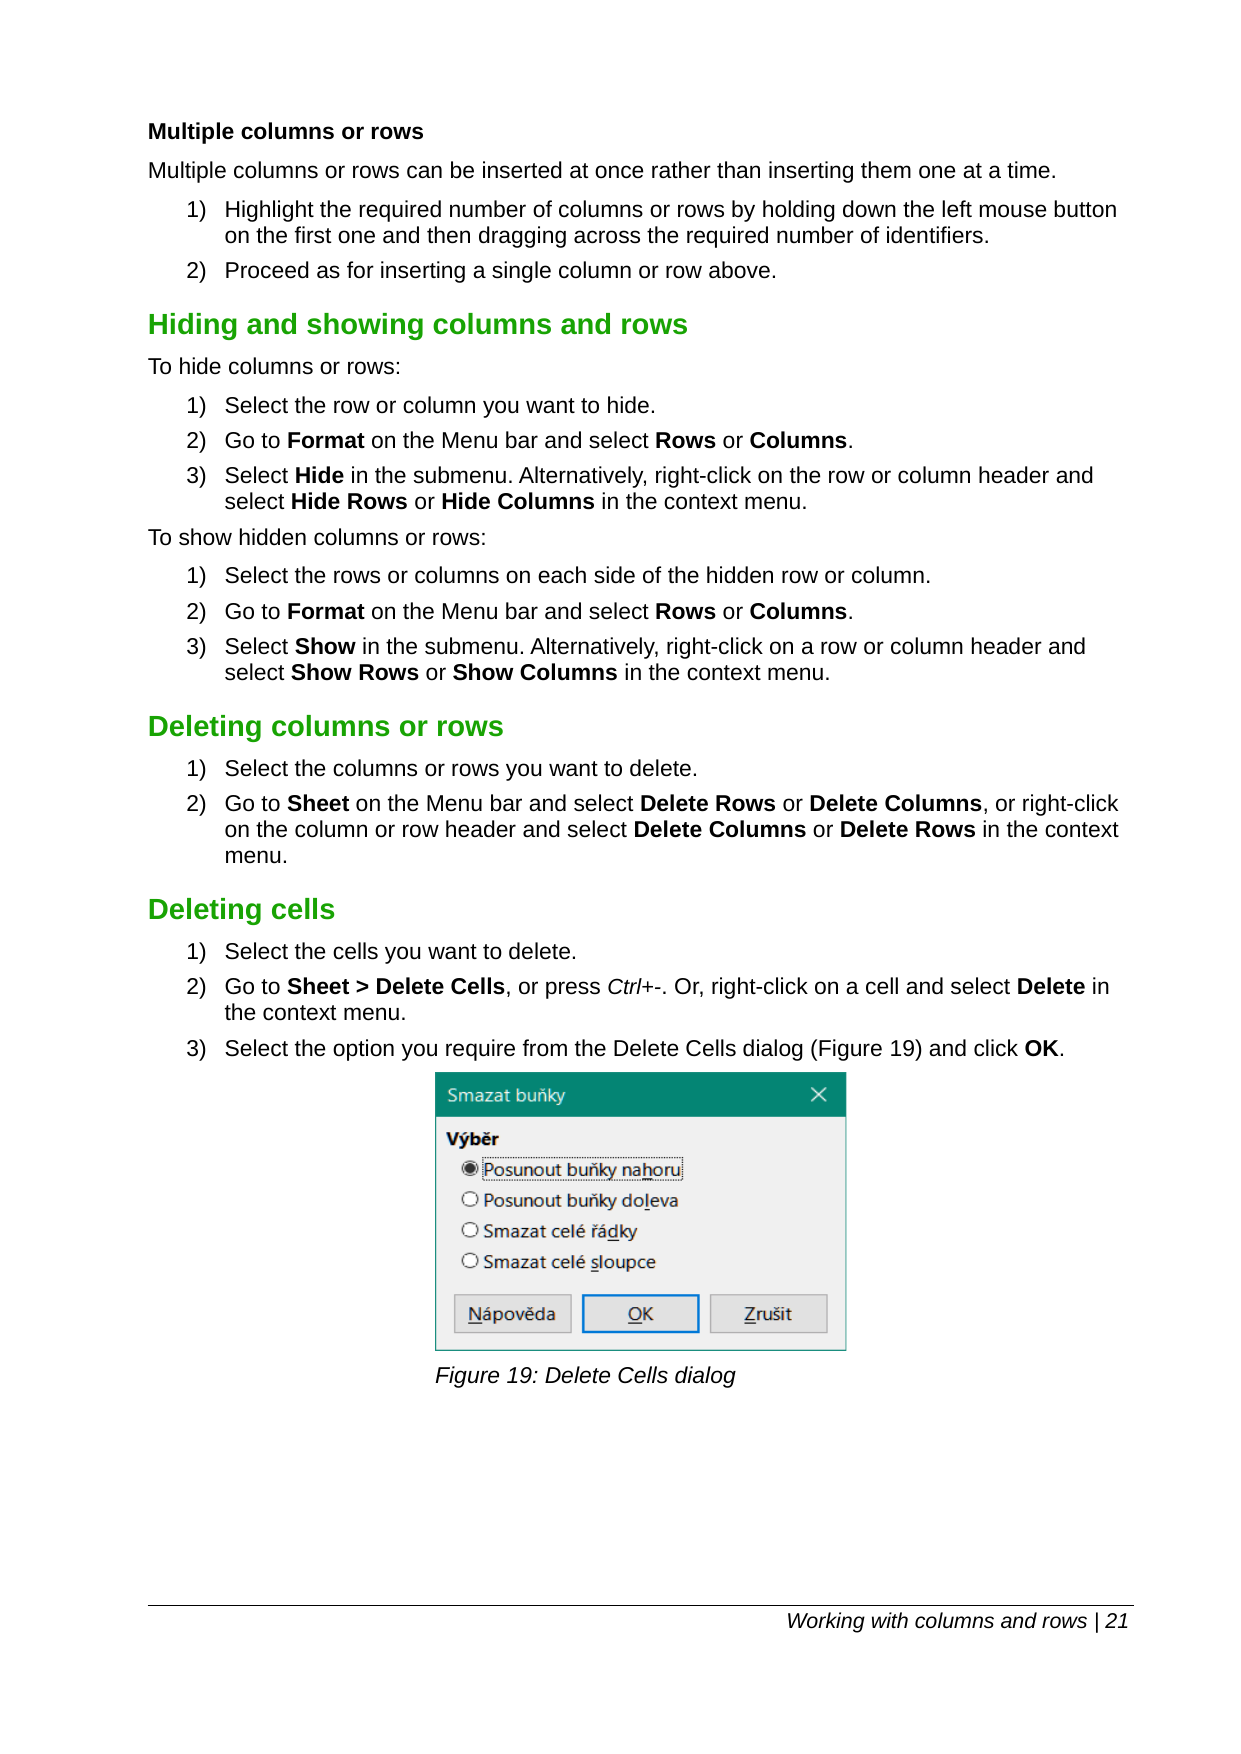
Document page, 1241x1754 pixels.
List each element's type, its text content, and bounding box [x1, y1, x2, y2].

list Select the cells you want to delete. [207, 938, 1134, 964]
list Multiple columns or rows [148, 118, 1134, 144]
list Go to Format on the Menu bar and select Rows or Columns. [207, 598, 1134, 624]
list Go to Sheet on the Menu bar and select Delete Rows or Delete Columns, or right-click on the column or row header and select Delete Columns or Delete Rows in the context menu. [207, 790, 1134, 869]
list Multiple columns or rows can be inserted at once rather than inserting them one at a time. [148, 157, 1134, 183]
text Figure 19: Delete Cells dialog [435, 1362, 847, 1389]
subtitle Hiding and showing columns and rows [148, 307, 1134, 341]
list Select Hide in the submenu. Alternatively, right-click on the row or column header and select Hide Rows or Hide Columns in the context menu. [207, 462, 1134, 515]
list Go to Format on the Menu bar and select Rows or Columns. [207, 427, 1134, 453]
list Select the row or column you want to hide. [207, 392, 1134, 418]
picture [435, 1072, 847, 1351]
list Highlight the required number of columns or rows by holding down the left mouse button on the first one and then dragging across the required number of identifiers. [207, 196, 1134, 248]
list Go to Sheet > Delete Cells, or press Ctrl+-. Or, right-click on a cell and select Delete in the context menu. [207, 973, 1134, 1026]
list Select the option you require from the Delete Cells dialog (Figure 19) and click OK. [207, 1034, 1134, 1061]
subtitle Deleting cells [148, 892, 1134, 926]
list Select the rows or columns on each side of the hidden row or column. [207, 562, 1134, 589]
list Select the columns or rows you want to delete. [207, 754, 1134, 781]
list Proceed as for inserting a single column or row above. [207, 257, 1134, 284]
subtitle Deleting columns or rows [148, 709, 1134, 743]
list To show hidden columns or rows: [148, 523, 1134, 550]
text To hide columns or rows: [148, 353, 1134, 379]
list Select Show in the submenu. Alternatively, right-click on a row or column header and select Show Rows or Show Columns in the context menu. [207, 633, 1134, 686]
